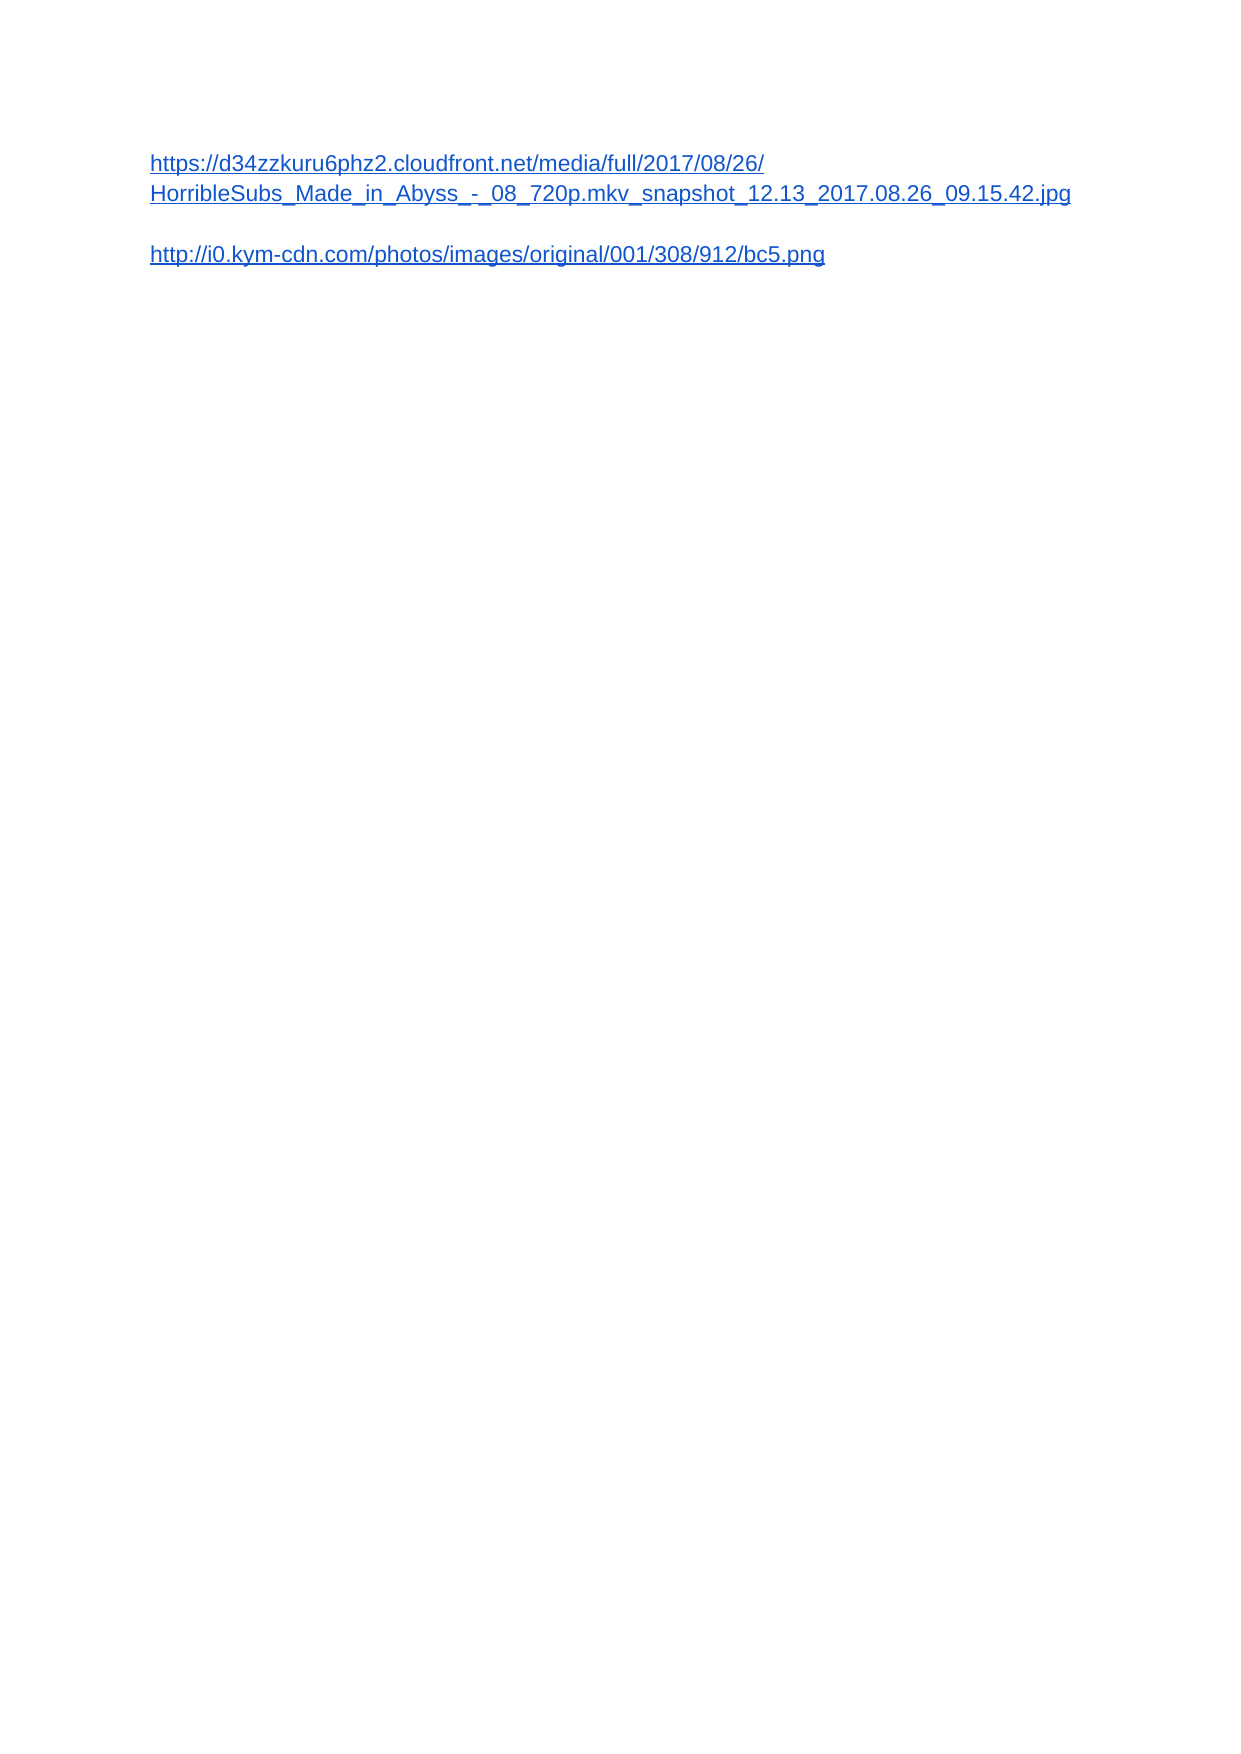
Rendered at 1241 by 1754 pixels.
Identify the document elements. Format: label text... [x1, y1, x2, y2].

text https://d34zzkuru6phz2.cloudfront.net/media/full/2017/08/26/HorribleSubs_Made_in_Abyss_-_08_720p.mkv_snapshot_12.13_2017.08.26_09.15.42.jpg [150, 150, 1090, 207]
text http://i0.kym-cdn.com/photos/images/original/001/308/912/bc5.png [150, 241, 1090, 267]
